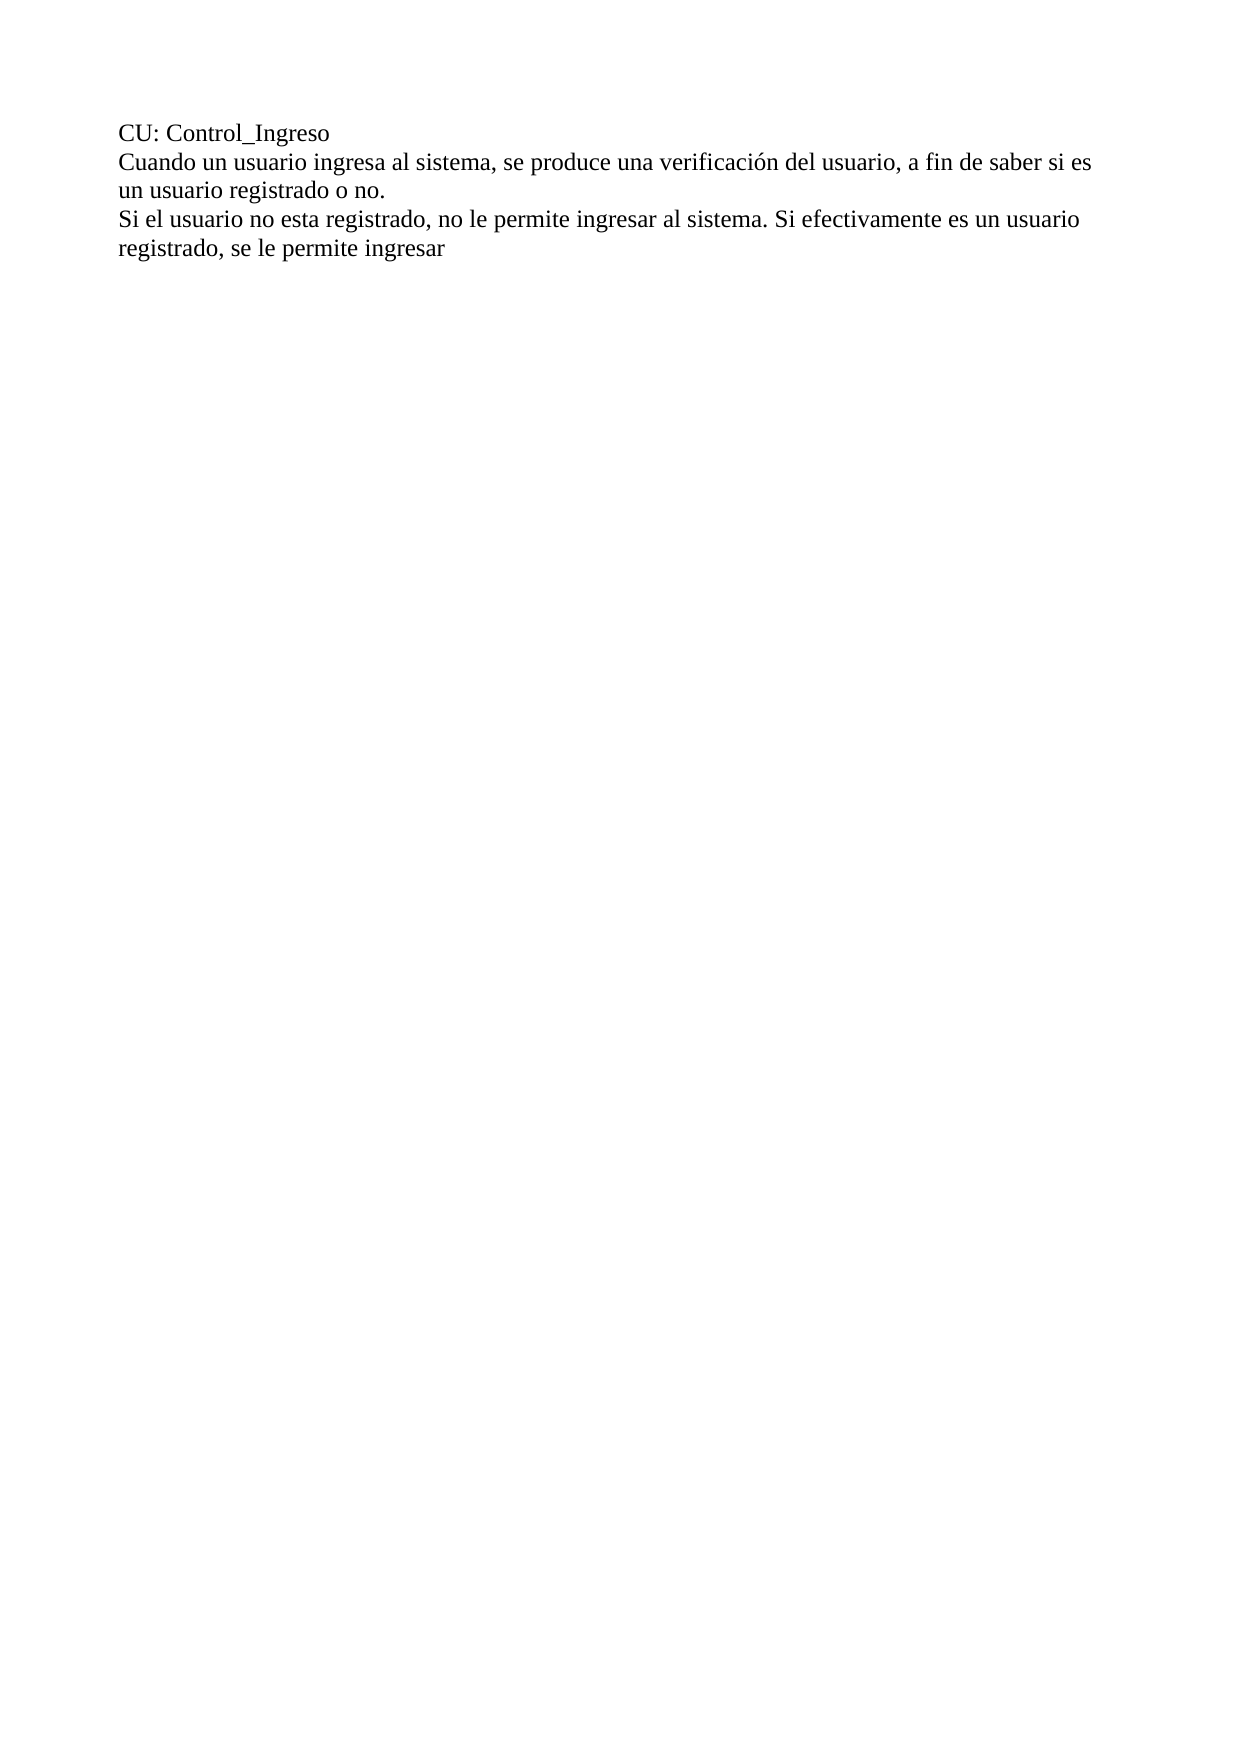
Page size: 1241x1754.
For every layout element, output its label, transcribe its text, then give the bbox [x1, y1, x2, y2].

text CU: Control_Ingreso [118, 118, 1122, 147]
text Cuando un usuario ingresa al sistema, se produce una verificación del usuario, a fin de saber si es un usuario registrado o no. [118, 147, 1122, 204]
text Si el usuario no esta registrado, no le permite ingresar al sistema. Si efectivamente es un usuario registrado, se le permite ingresar [118, 204, 1122, 262]
